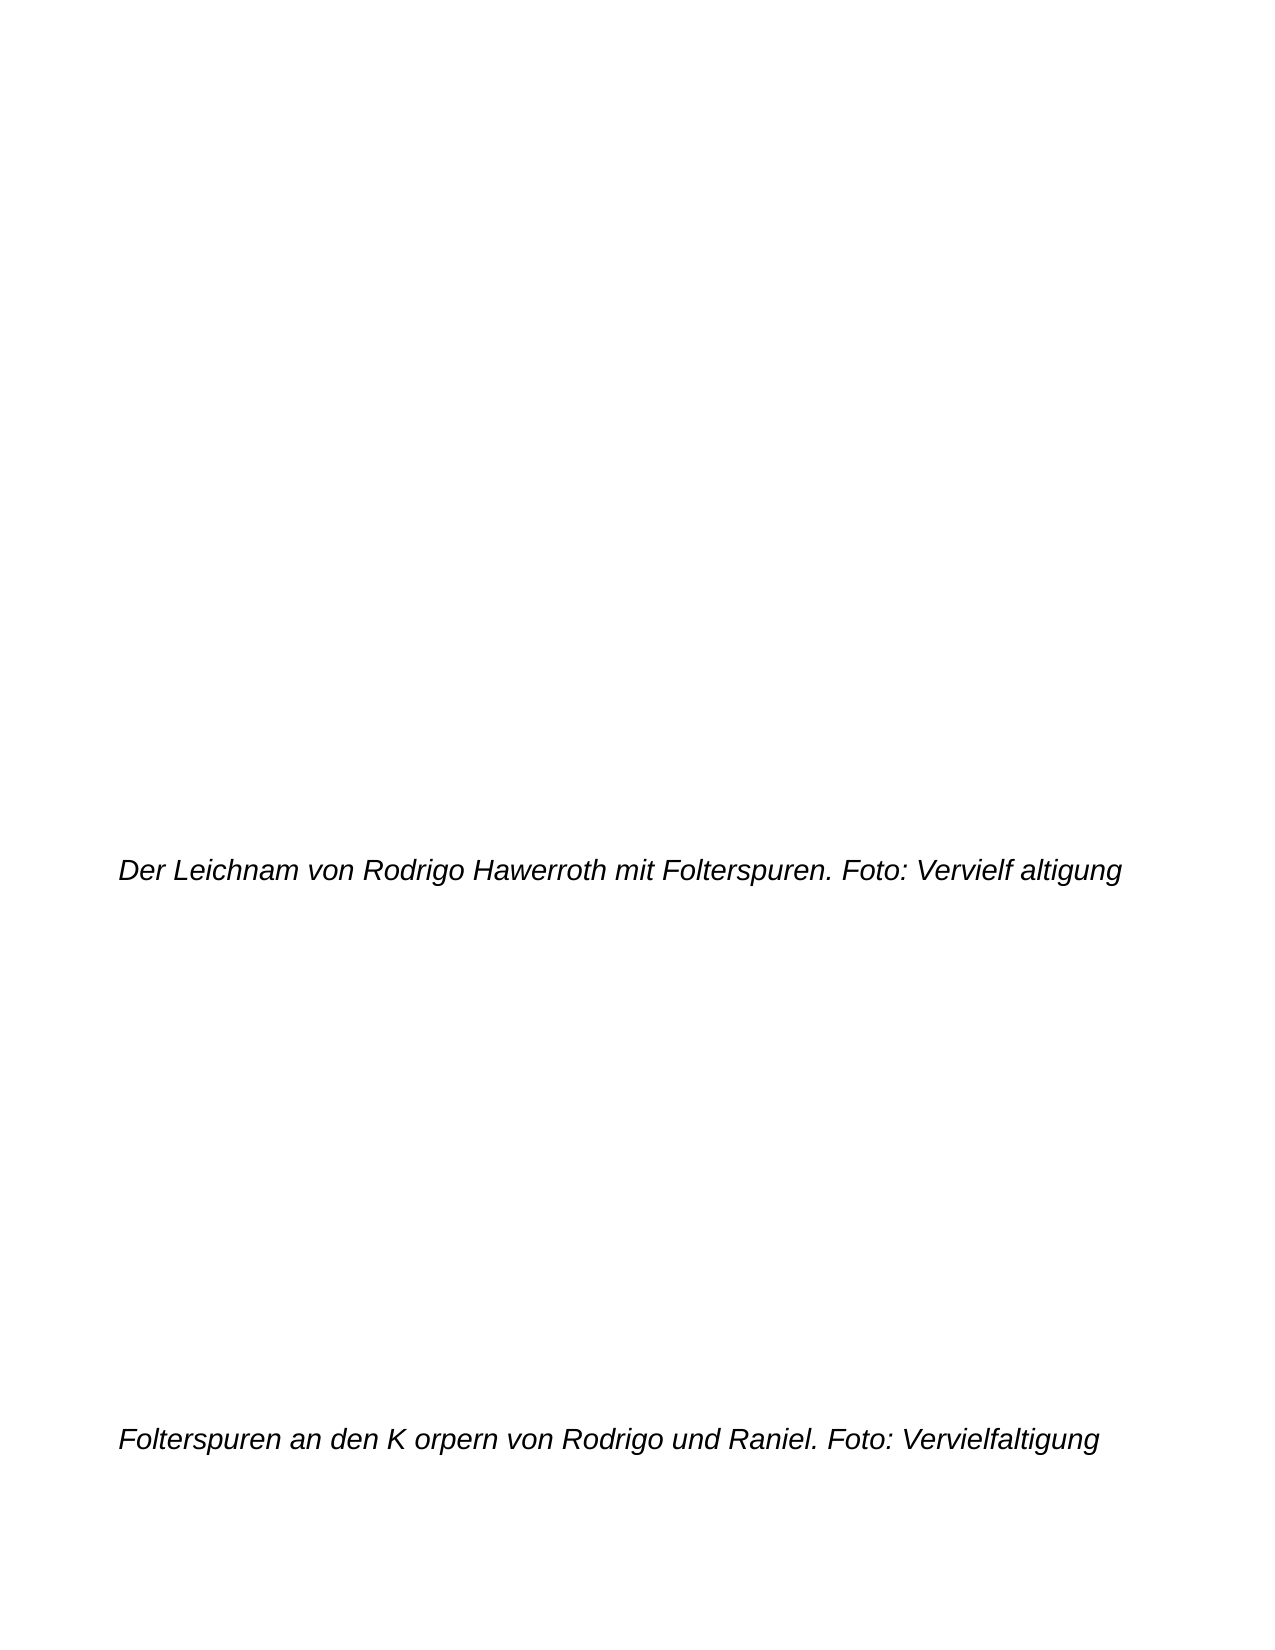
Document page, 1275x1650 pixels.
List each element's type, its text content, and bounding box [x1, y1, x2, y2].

text Folterspuren an den K orpern von Rodrigo und Raniel. Foto: Vervielfaltigung [118, 1422, 1157, 1455]
text Der Leichnam von Rodrigo Hawerroth mit Folterspuren. Foto: Vervielf altigung [118, 853, 1157, 887]
